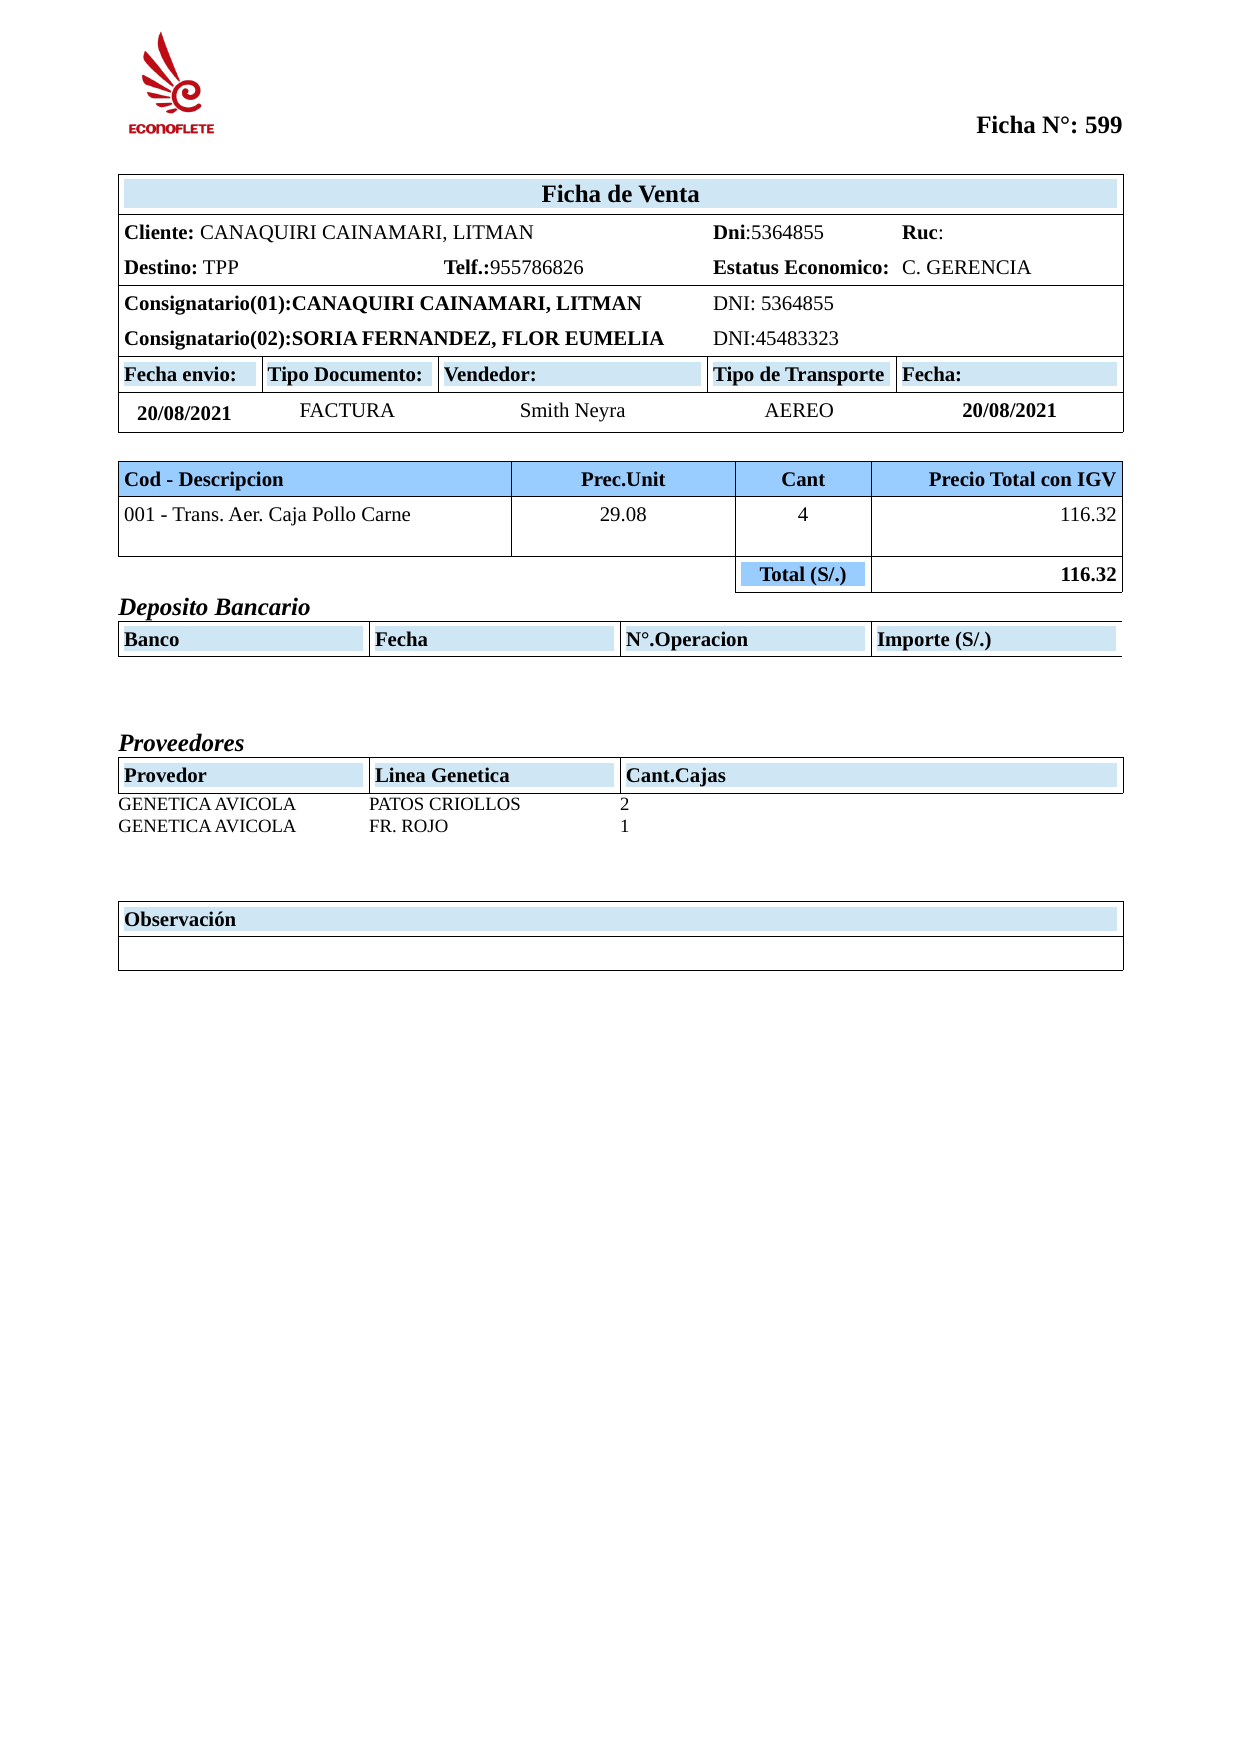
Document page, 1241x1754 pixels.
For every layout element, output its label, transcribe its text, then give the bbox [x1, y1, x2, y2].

table_cell [369, 836, 620, 858]
table_cell Dni:5364855 [707, 215, 896, 249]
table_header Precio Total con IGV [872, 462, 1122, 496]
table_header Provedor [119, 758, 369, 793]
table_cell [369, 705, 620, 728]
table_cell [620, 705, 871, 728]
table_cell [119, 937, 1123, 969]
table_cell [369, 657, 620, 680]
text Deposito Bancario [118, 592, 1122, 621]
table_header Importe (S/.) [872, 622, 1122, 656]
table_cell Total (S/.) [736, 557, 871, 592]
table_cell 2 [620, 794, 1123, 814]
table_header Cod - Descripcion [119, 462, 511, 496]
table_cell [369, 879, 620, 901]
table_cell Ruc: [896, 215, 1123, 249]
table_cell GENETICA AVICOLA [118, 794, 369, 814]
table_cell [118, 657, 369, 680]
table_cell Fecha: [897, 357, 1123, 392]
table_cell [118, 705, 369, 728]
table_cell FACTURA [262, 393, 438, 432]
table_cell Vendedor: [439, 357, 707, 392]
picture [118, 31, 225, 134]
table_cell Cliente: CANAQUIRI CAINAMARI, LITMAN [119, 215, 707, 249]
table_header Fecha [370, 622, 620, 656]
table_header Prec.Unit [512, 462, 735, 496]
table_cell [620, 879, 1123, 901]
table_cell Consignatario(01):CANAQUIRI CAINAMARI, LITMAN [119, 286, 707, 321]
table_cell [871, 657, 1122, 680]
table_header Linea Genetica [370, 758, 620, 793]
table_header Cant.Cajas [621, 758, 1123, 793]
table_cell [620, 858, 1123, 879]
table_cell [118, 680, 369, 704]
table_cell C. GERENCIA [896, 249, 1123, 285]
table_cell PATOS CRIOLLOS [369, 794, 620, 814]
table_cell Tipo de Transporte [708, 357, 896, 392]
table_cell Destino: TPP [119, 249, 438, 285]
table_cell Estatus Economico: [707, 249, 896, 285]
table_cell FR. ROJO [369, 815, 620, 836]
table_cell [118, 836, 369, 858]
table_cell [118, 557, 511, 592]
table_cell [620, 680, 871, 704]
table_cell 29.08 [512, 497, 735, 556]
text Proveedores [118, 728, 1122, 757]
table_cell GENETICA AVICOLA [118, 815, 369, 836]
table_cell [369, 680, 620, 704]
table_header Observación [119, 902, 1123, 936]
table_cell AEREO [707, 393, 896, 432]
table_cell [511, 557, 735, 592]
table_cell Consignatario(02):SORIA FERNANDEZ, FLOR EUMELIA [119, 321, 707, 356]
table_cell Smith Neyra [438, 393, 707, 432]
table_header Banco [119, 622, 369, 656]
table_cell [871, 680, 1122, 704]
table_cell [369, 858, 620, 879]
table_header Ficha de Venta [119, 175, 1123, 214]
table_header N°.Operacion [621, 622, 871, 656]
table_cell Telf.:955786826 [438, 249, 707, 285]
table_cell 1 [620, 815, 1123, 836]
table_cell DNI:45483323 [707, 321, 1123, 356]
table_cell 001 - Trans. Aer. Caja Pollo Carne [119, 497, 511, 556]
table_cell 116.32 [872, 497, 1122, 556]
table_cell [620, 657, 871, 680]
table_cell [620, 836, 1123, 858]
table_header Cant [736, 462, 871, 496]
table_cell 20/08/2021 [896, 393, 1123, 432]
table_cell 20/08/2021 [119, 393, 262, 432]
table_cell [871, 705, 1122, 728]
table_cell [118, 858, 369, 879]
table_cell 4 [736, 497, 871, 556]
table_cell 116.32 [872, 557, 1122, 592]
table_cell Fecha envio: [119, 357, 262, 392]
table_cell Tipo Documento: [263, 357, 438, 392]
table_cell [118, 879, 369, 901]
table_cell DNI: 5364855 [707, 286, 1123, 321]
